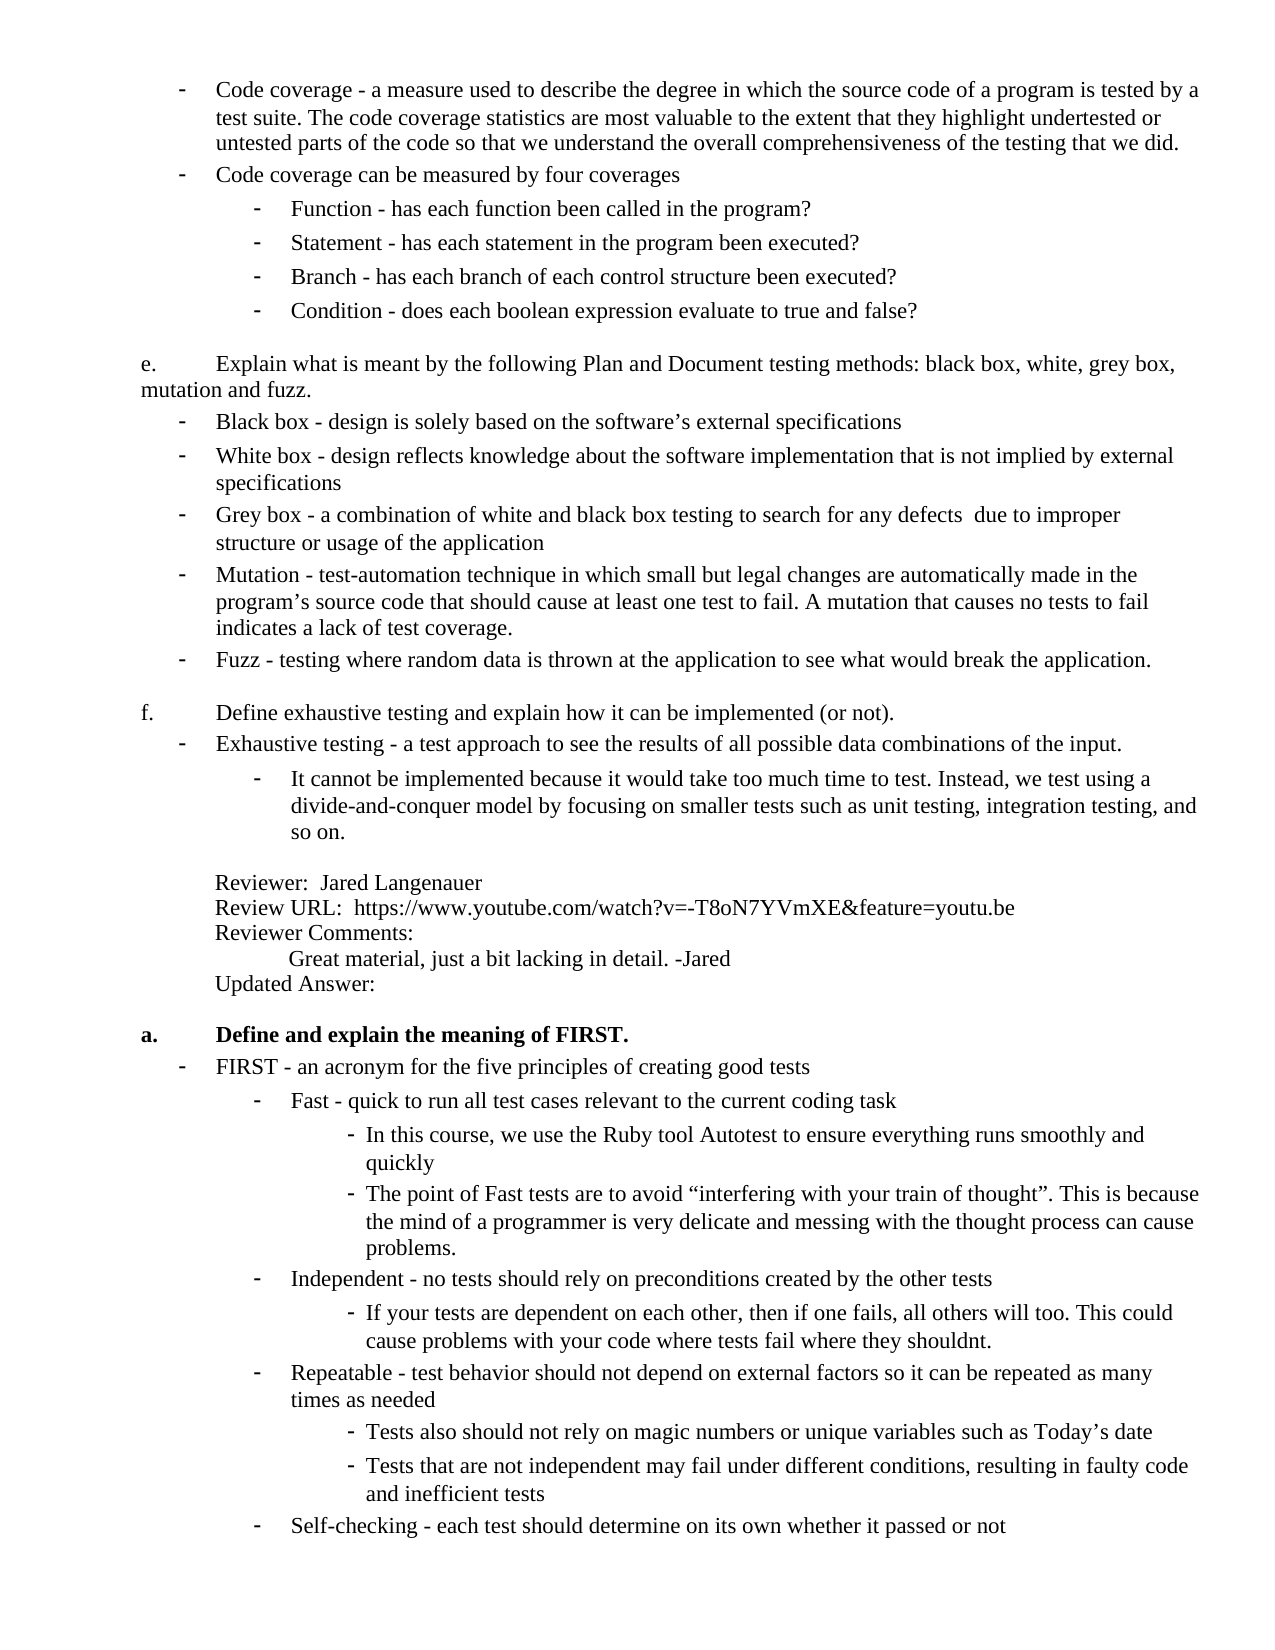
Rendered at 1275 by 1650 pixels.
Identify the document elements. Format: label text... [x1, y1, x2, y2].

list Function - has each function been called in the program? [253, 190, 1204, 224]
list Mutation - test-automation technique in which small but legal changes are automatically made in the program’s source code that should cause at least one test to fail. A mutation that causes no tests to fail indicates a lack of test coverage. [178, 555, 1204, 640]
text Great material, just a bit lacking in detail. -Jared [288, 946, 1204, 971]
list It cannot be implemented because it would take too much time to test. Instead, we test using a divide-and-conquer model by focusing on smaller tests such as unit testing, integration testing, and so on. [253, 759, 1204, 844]
list Repeatable - test behavior should not depend on external factors so it can be repeated as many times as needed [253, 1353, 1204, 1413]
list Fuzz - testing where random data is thrown at the application to see what would break the application. [178, 640, 1204, 674]
list Grey box - a combination of white and black box testing to search for any defects due to improper structure or usage of the application [178, 496, 1204, 555]
list In this course, we use the Ruby tool Autotest to ensure everything runs smoothly and quickly [347, 1116, 1204, 1175]
text a. Define and explain the meaning of FIRST. [141, 1022, 1204, 1047]
list Self-checking - each test should determine on its own whether it passed or not [253, 1506, 1204, 1541]
list Code coverage - a measure used to describe the degree in which the source code of a program is tested by a test suite. The code coverage statistics are most valuable to the extent that they highlight undertested or untested parts of the code so that we understand the overall comprehensiveness of the testing that we did. [178, 71, 1204, 156]
text Updated Answer: [214, 971, 1204, 997]
list The point of Fast tests are to avoid “interfering with your train of thought”. This is because the mind of a programmer is very delicate and messing with the thought process can cause problems. [347, 1175, 1204, 1260]
list Code coverage can be measured by four coverages [178, 156, 1204, 190]
list Fast - quick to run all test cases relevant to the current coding task [253, 1081, 1204, 1116]
text Reviewer Comments: [214, 920, 1204, 946]
list Exhaustive testing - a test approach to see the results of all possible data combinations of the input. [178, 725, 1204, 759]
text e. Explain what is meant by the following Plan and Document testing methods: black box, white, grey box, mutation and fuzz. [141, 351, 1204, 402]
list Statement - has each statement in the program been executed? [253, 224, 1204, 258]
list Independent - no tests should rely on preconditions created by the other tests [253, 1260, 1204, 1294]
list FIRST - an acronym for the five principles of creating good tests [178, 1047, 1204, 1081]
text Reviewer: Jared Langenauer [214, 869, 1204, 895]
list White box - design reflects knowledge about the software implementation that is not implied by external specifications [178, 436, 1204, 496]
list Tests also should not rely on magic numbers or unique variables such as Today’s date [347, 1413, 1204, 1447]
text Review URL: https://www.youtube.com/watch?v=-T8oN7YVmXE&feature=youtu.be [214, 895, 1204, 920]
list Tests that are not independent may fail under different conditions, resulting in faulty code and inefficient tests [347, 1447, 1204, 1506]
list Condition - does each boolean expression evaluate to true and false? [253, 292, 1204, 326]
list Black box - design is solely based on the software’s external specifications [178, 402, 1204, 436]
text f. Define exhaustive testing and explain how it can be implemented (or not). [141, 700, 1204, 725]
list Branch - has each branch of each control structure been executed? [253, 258, 1204, 292]
list If your tests are dependent on each other, then if one fails, all others will too. This could cause problems with your code where tests fail where they shouldnt. [347, 1294, 1204, 1353]
